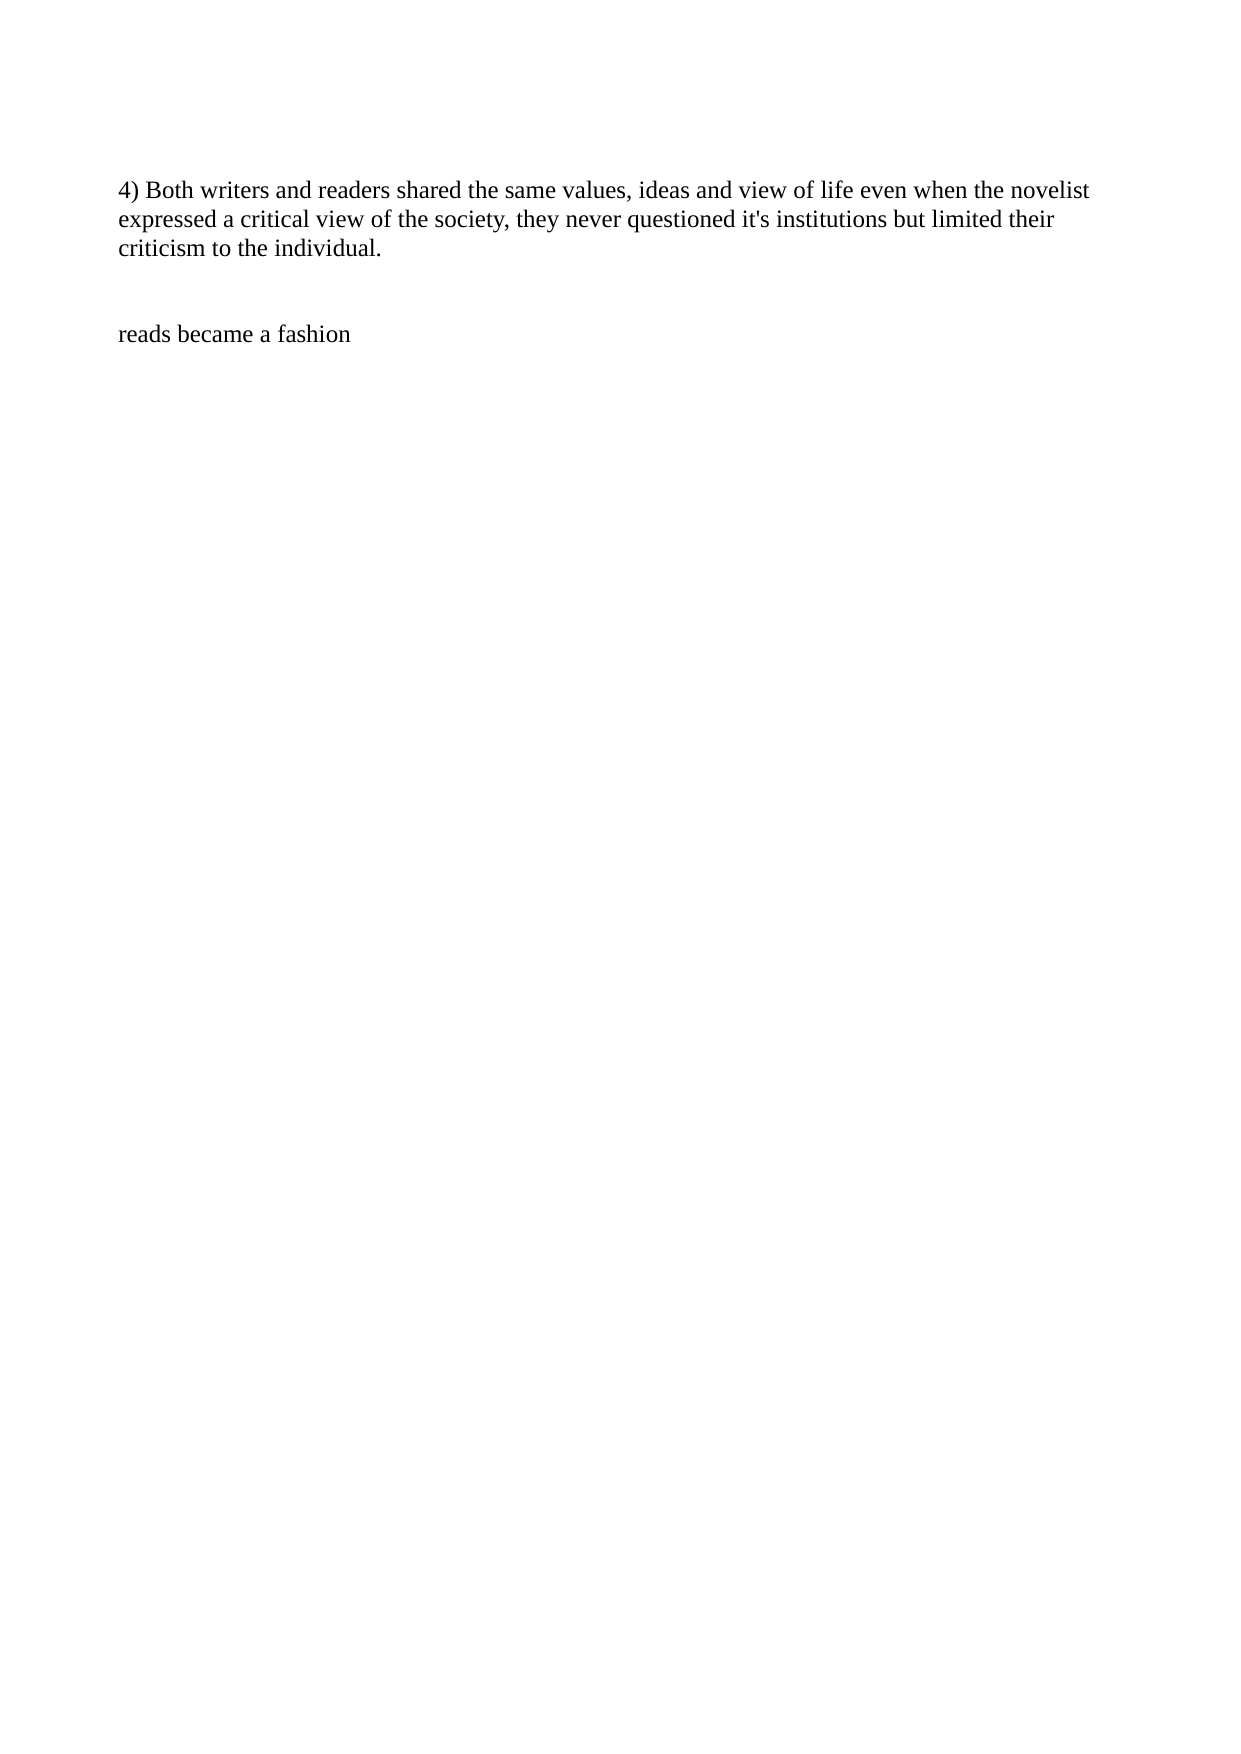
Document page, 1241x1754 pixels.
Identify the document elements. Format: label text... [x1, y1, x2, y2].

text 4) Both writers and readers shared the same values, ideas and view of life even when the novelist expressed a critical view of the society, they never questioned it's institutions but limited their criticism to the individual. [118, 176, 1122, 262]
text reads became a fashion [118, 319, 1122, 348]
